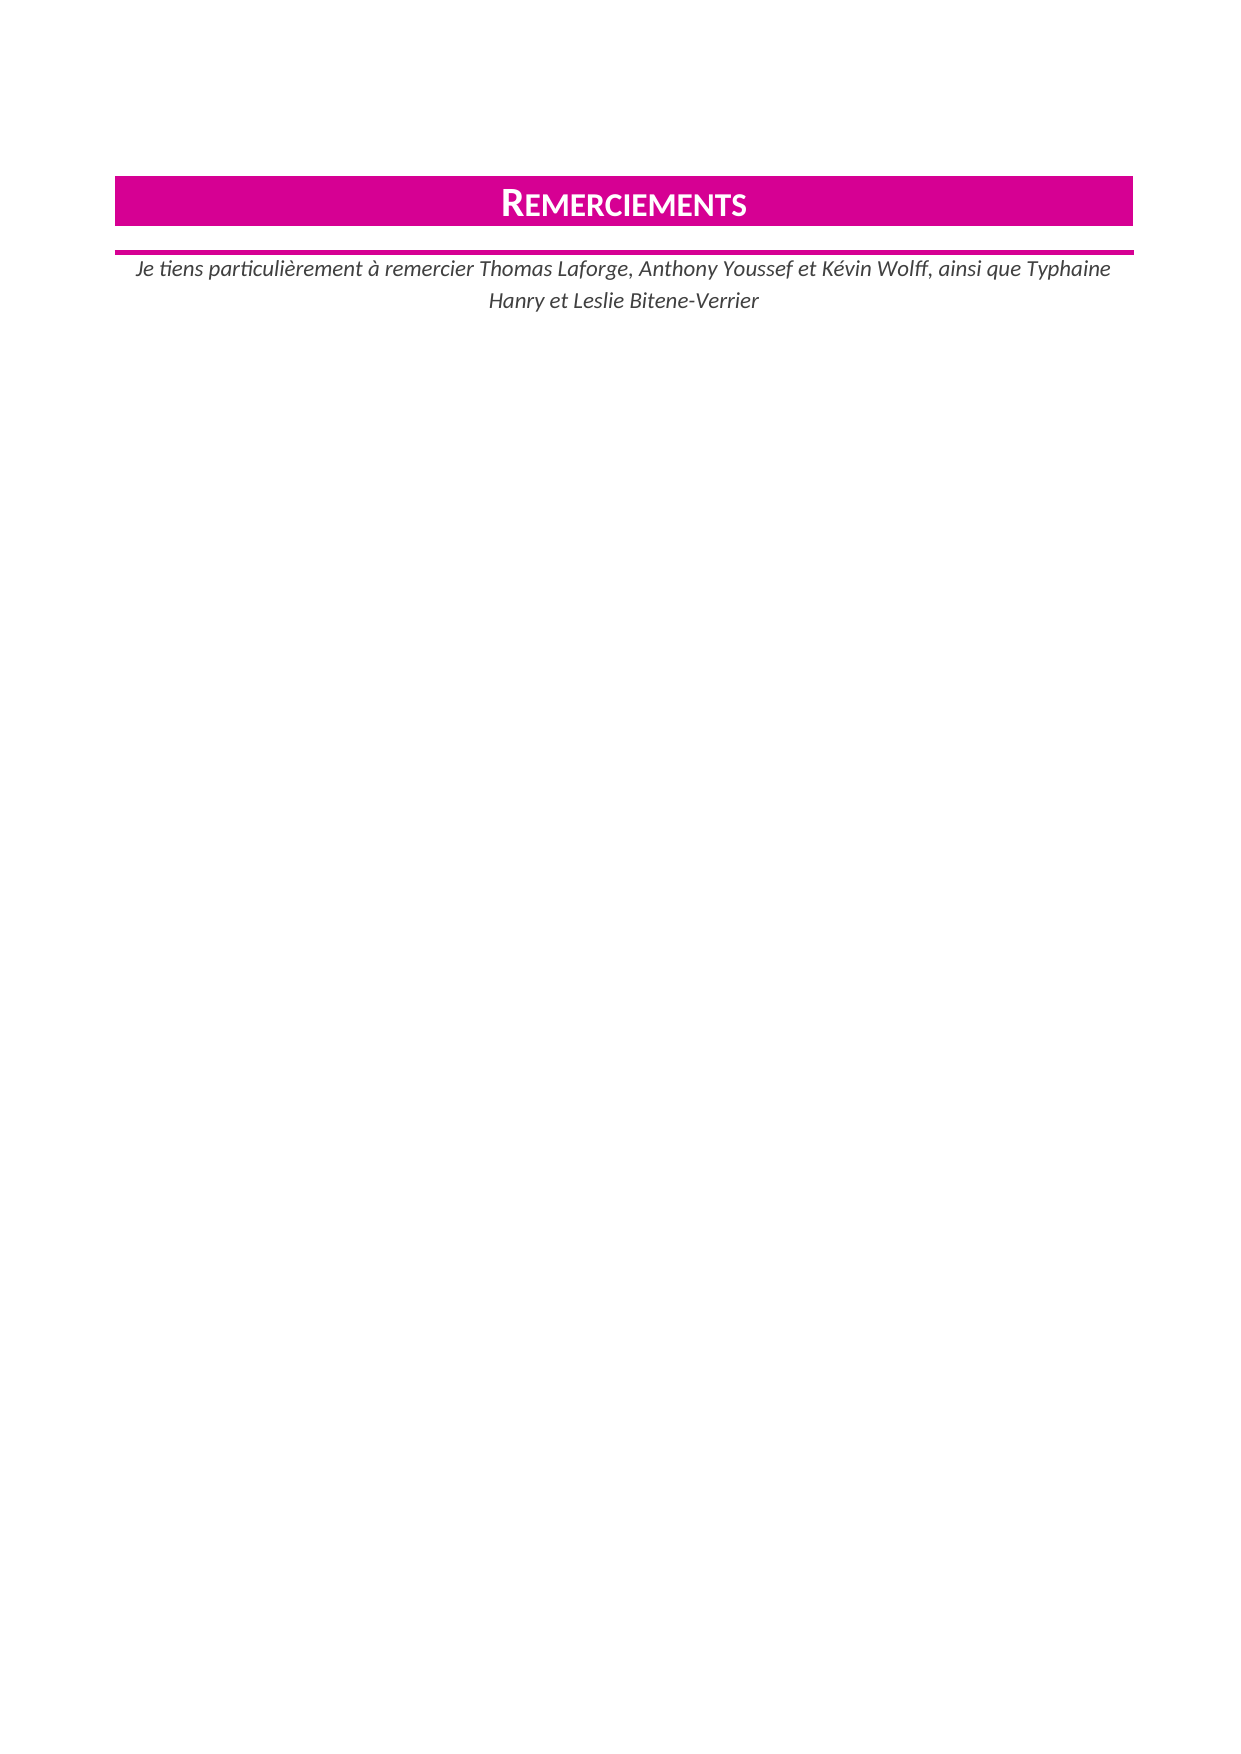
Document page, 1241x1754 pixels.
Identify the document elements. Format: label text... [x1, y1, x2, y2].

table_cell [115, 336, 1133, 417]
table_cell Je tiens particulièrement à remercier Thomas Laforge, Anthony Youssef et Kévin Wolff, ainsi que Typhaine Hanry et Leslie Bitene-Verrier [115, 255, 1133, 336]
table_cell [115, 226, 1133, 250]
table_header Remerciements [115, 176, 1133, 226]
